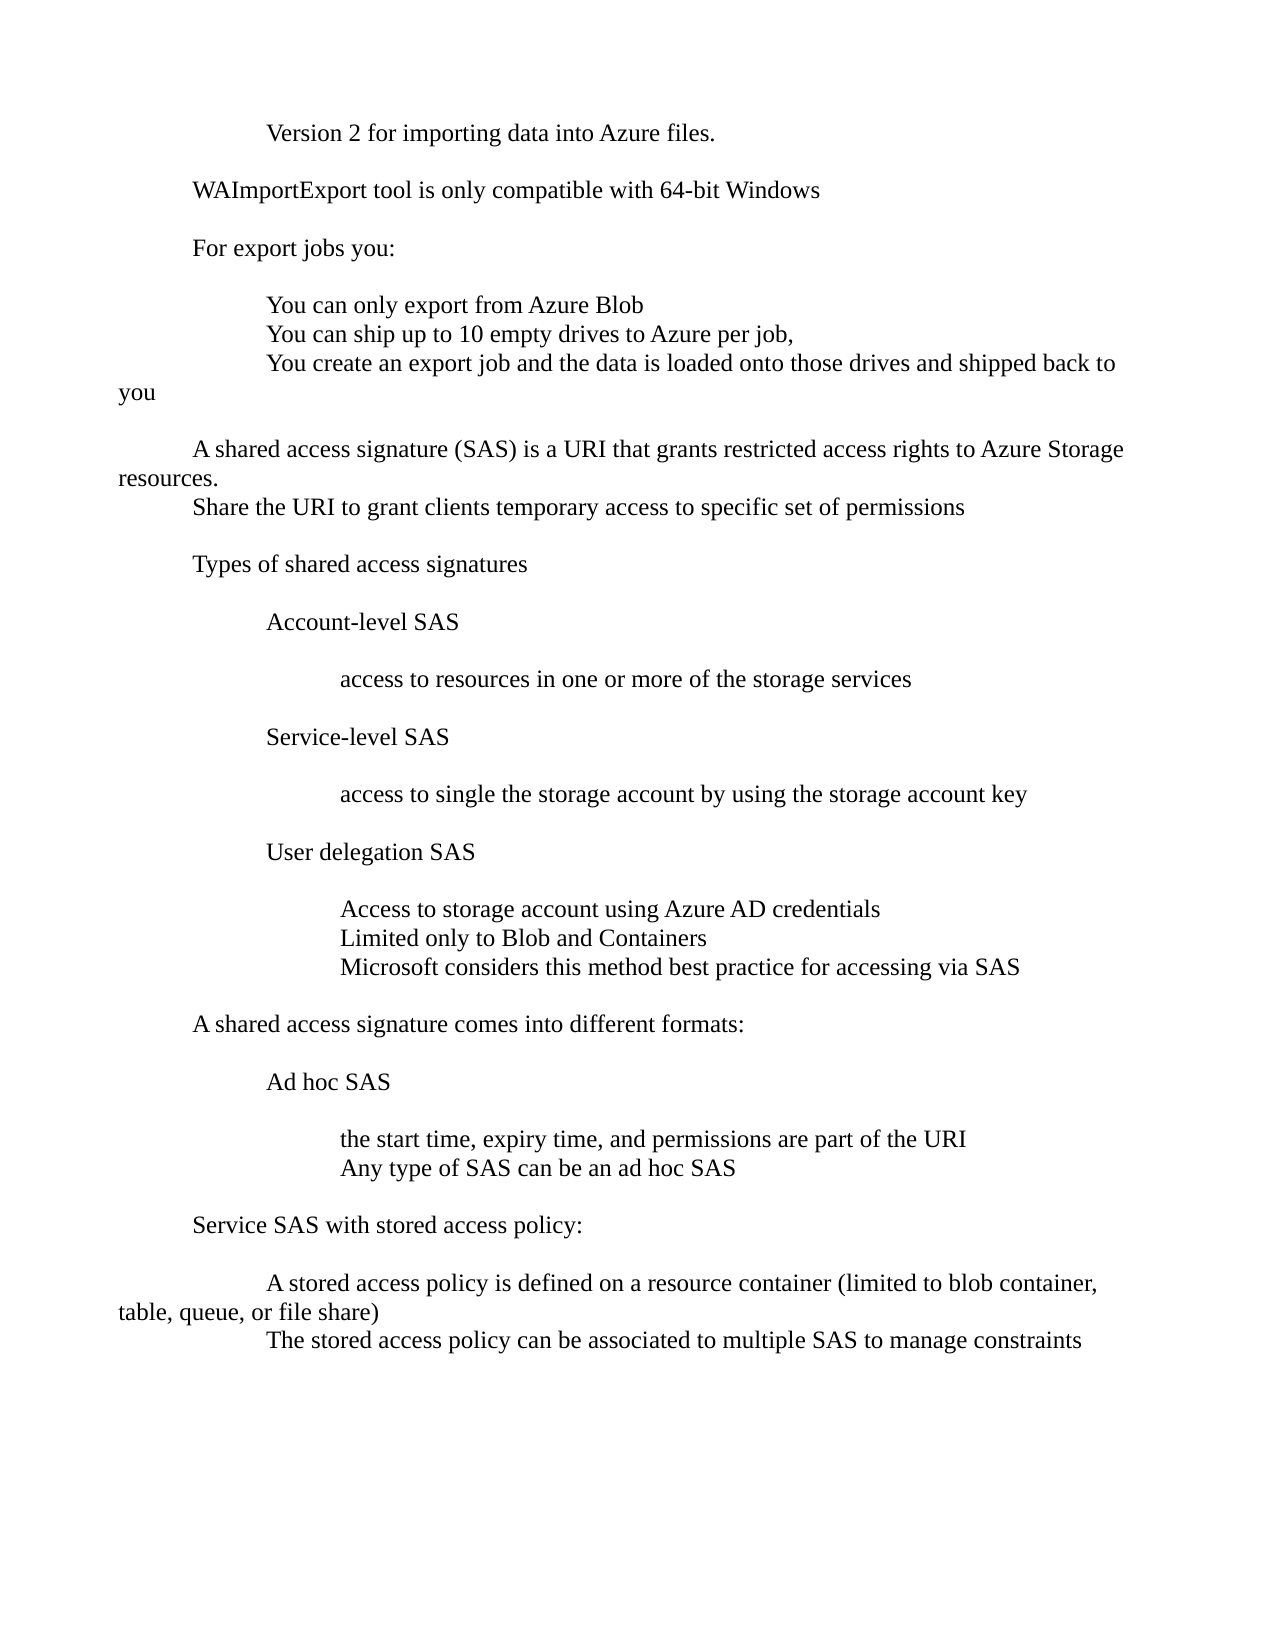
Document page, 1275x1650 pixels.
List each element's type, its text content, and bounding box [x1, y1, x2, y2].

text Microsoft considers this method best practice for accessing via SAS [118, 952, 1157, 981]
text the start time, expiry time, and permissions are part of the URI [118, 1124, 1157, 1153]
text For export jobs you: [118, 233, 1157, 262]
text access to resources in one or more of the storage services [118, 664, 1157, 693]
text Account-level SAS [118, 607, 1157, 636]
text You create an export job and the data is loaded onto those drives and shipped back to you [118, 348, 1157, 406]
text Service SAS with stored access policy: [118, 1211, 1157, 1239]
text Share the URI to grant clients temporary access to specific set of permissions [118, 492, 1157, 521]
text Types of shared access signatures [118, 549, 1157, 578]
text access to single the storage account by using the storage account key [118, 779, 1157, 808]
text Ad hoc SAS [118, 1067, 1157, 1096]
text Access to storage account using Azure AD credentials [118, 894, 1157, 923]
text A shared access signature (SAS) is a URI that grants restricted access rights to Azure Storage resources. [118, 434, 1157, 492]
text WAImportExport tool is only compatible with 64-bit Windows [118, 176, 1157, 204]
text Service-level SAS [118, 722, 1157, 751]
text Version 2 for importing data into Azure files. [118, 118, 1157, 147]
text A shared access signature comes into different formats: [118, 1009, 1157, 1038]
text You can ship up to 10 empty drives to Azure per job, [118, 319, 1157, 348]
text The stored access policy can be associated to multiple SAS to manage constraints [118, 1326, 1157, 1354]
text Limited only to Blob and Containers [118, 923, 1157, 952]
text Any type of SAS can be an ad hoc SAS [118, 1153, 1157, 1182]
text User delegation SAS [118, 837, 1157, 866]
text A stored access policy is defined on a resource container (limited to blob container, table, queue, or file share) [118, 1268, 1157, 1326]
text You can only export from Azure Blob [118, 291, 1157, 319]
